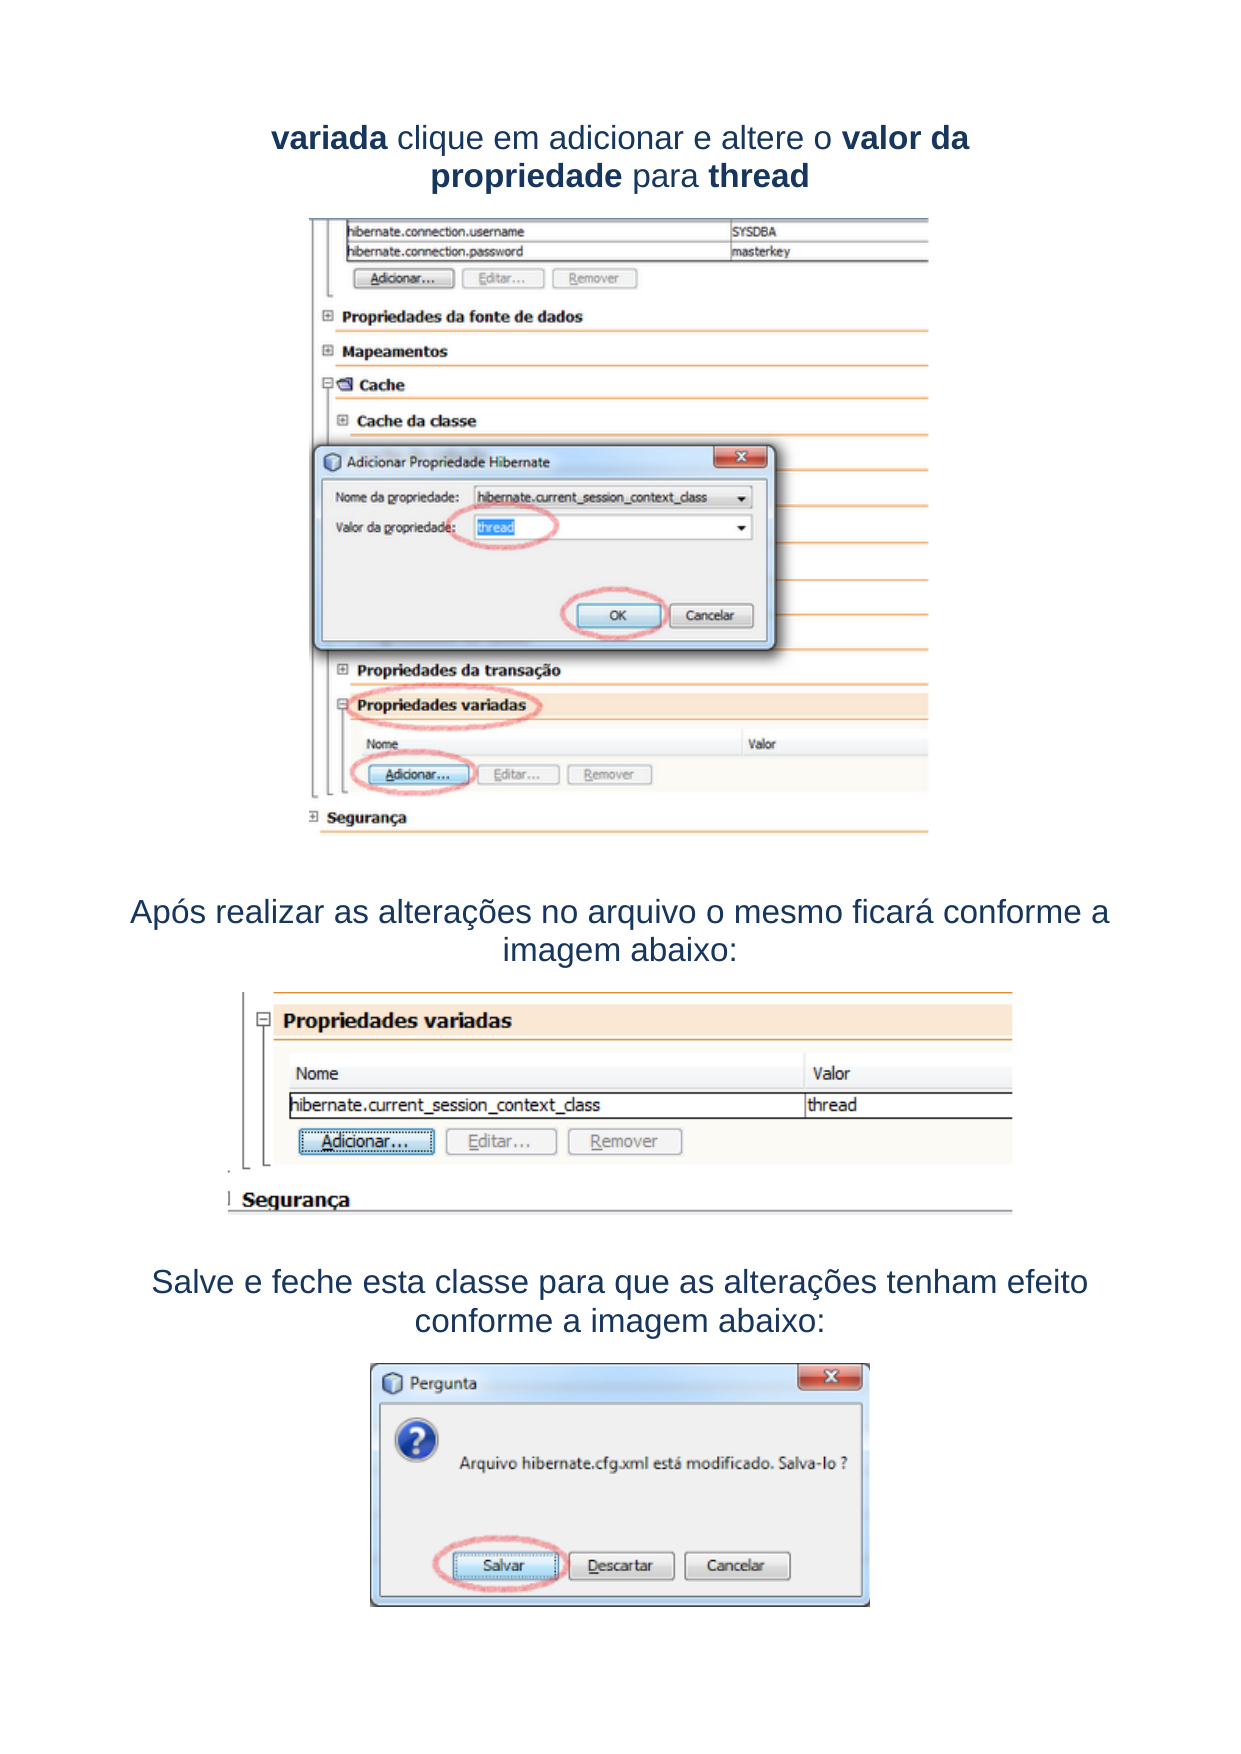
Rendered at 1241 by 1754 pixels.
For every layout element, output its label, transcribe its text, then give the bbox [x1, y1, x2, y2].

text Após realizar as alterações no arquivo o mesmo ficará conforme a imagem abaixo: [118, 892, 1122, 969]
text Salve e feche esta classe para que as alterações tenham efeito conforme a imagem abaixo: [118, 1262, 1122, 1339]
text variada clique em adicionar e altere o valor da propriedade para thread [118, 118, 1122, 195]
